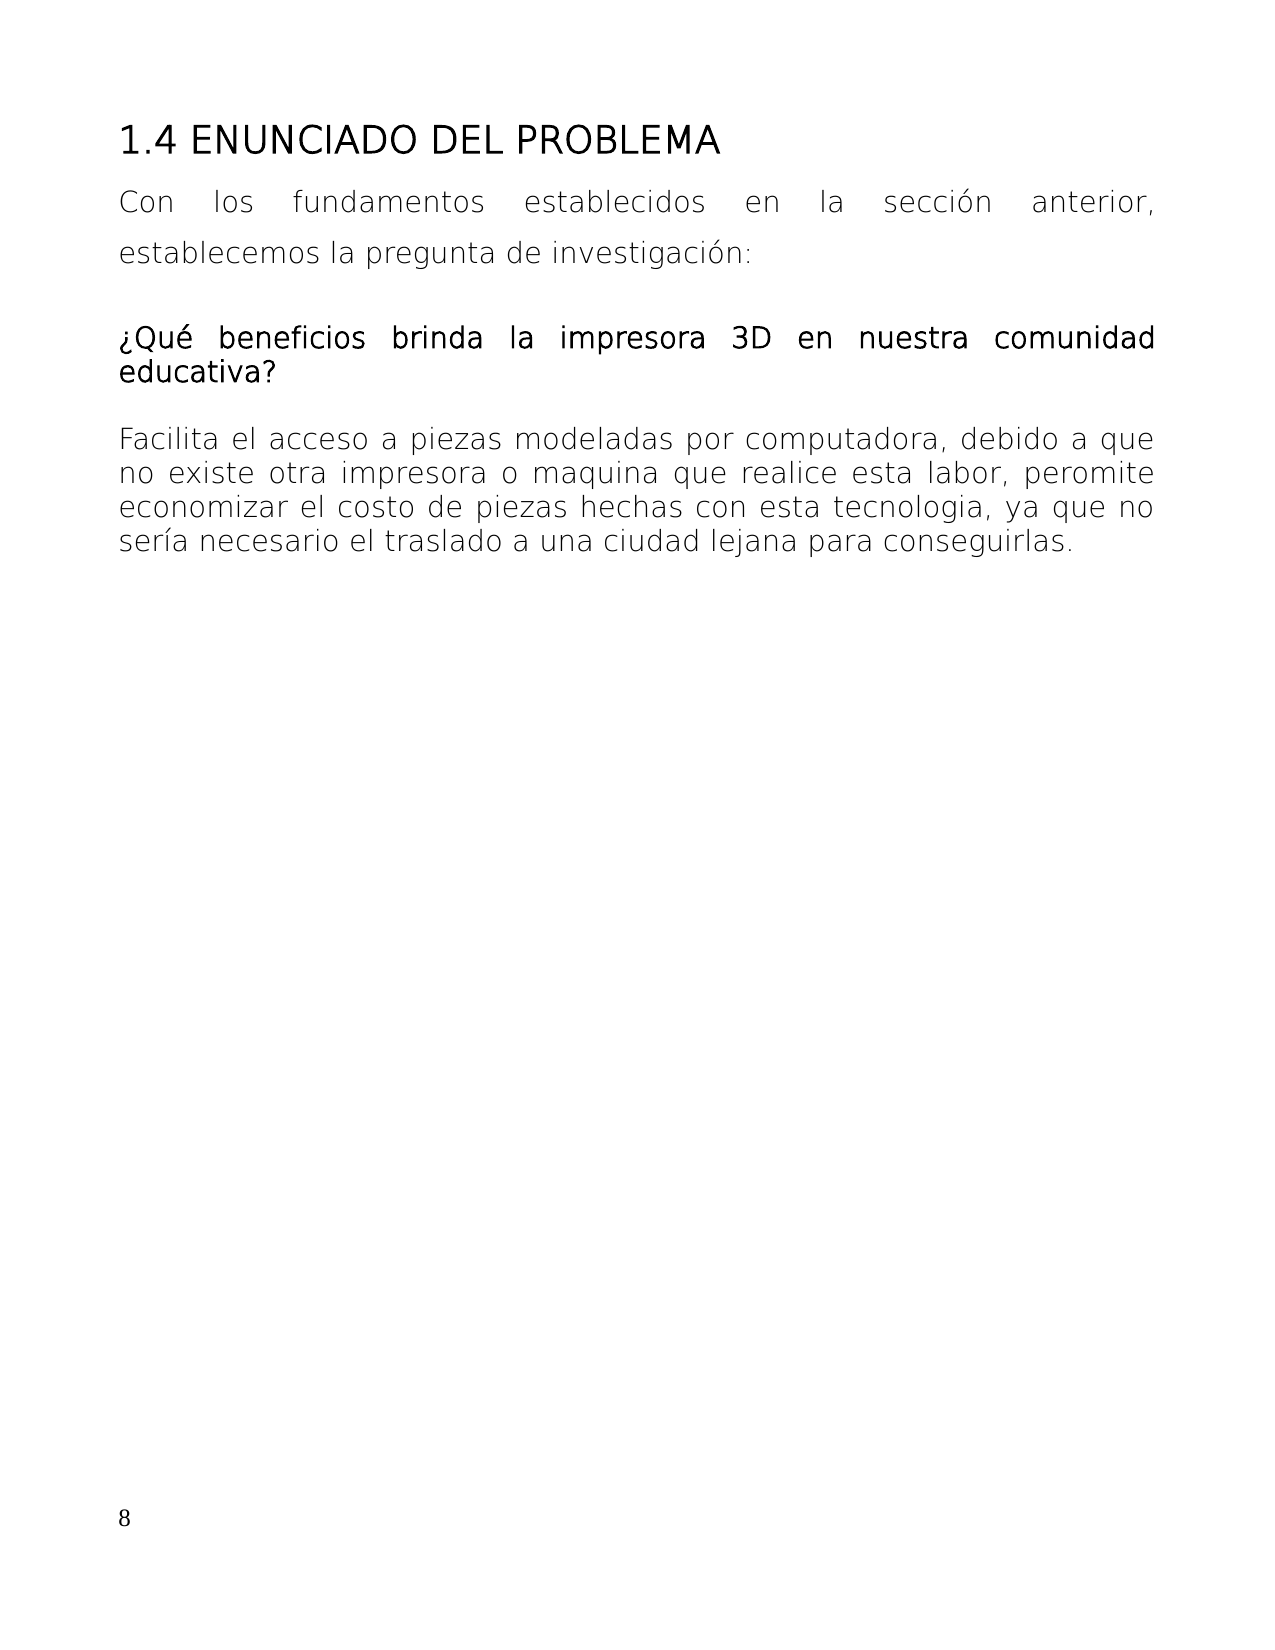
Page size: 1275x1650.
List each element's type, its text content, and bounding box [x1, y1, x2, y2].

text 1.4 ENUNCIADO DEL PROBLEMA [118, 118, 1157, 162]
text Con los fundamentos establecidos en la sección anterior, establecemos la pregunta de investigación: [118, 185, 1157, 270]
text Facilita el acceso a piezas modeladas por computadora, debido a que no existe otra impresora o maquina que realice esta labor, peromite economizar el costo de piezas hechas con esta tecnologia, ya que no sería necesario el traslado a una ciudad lejana para conseguirlas. [118, 423, 1157, 558]
text ¿Qué beneficios brinda la impresora 3D en nuestra comunidad educativa? [118, 287, 1157, 389]
